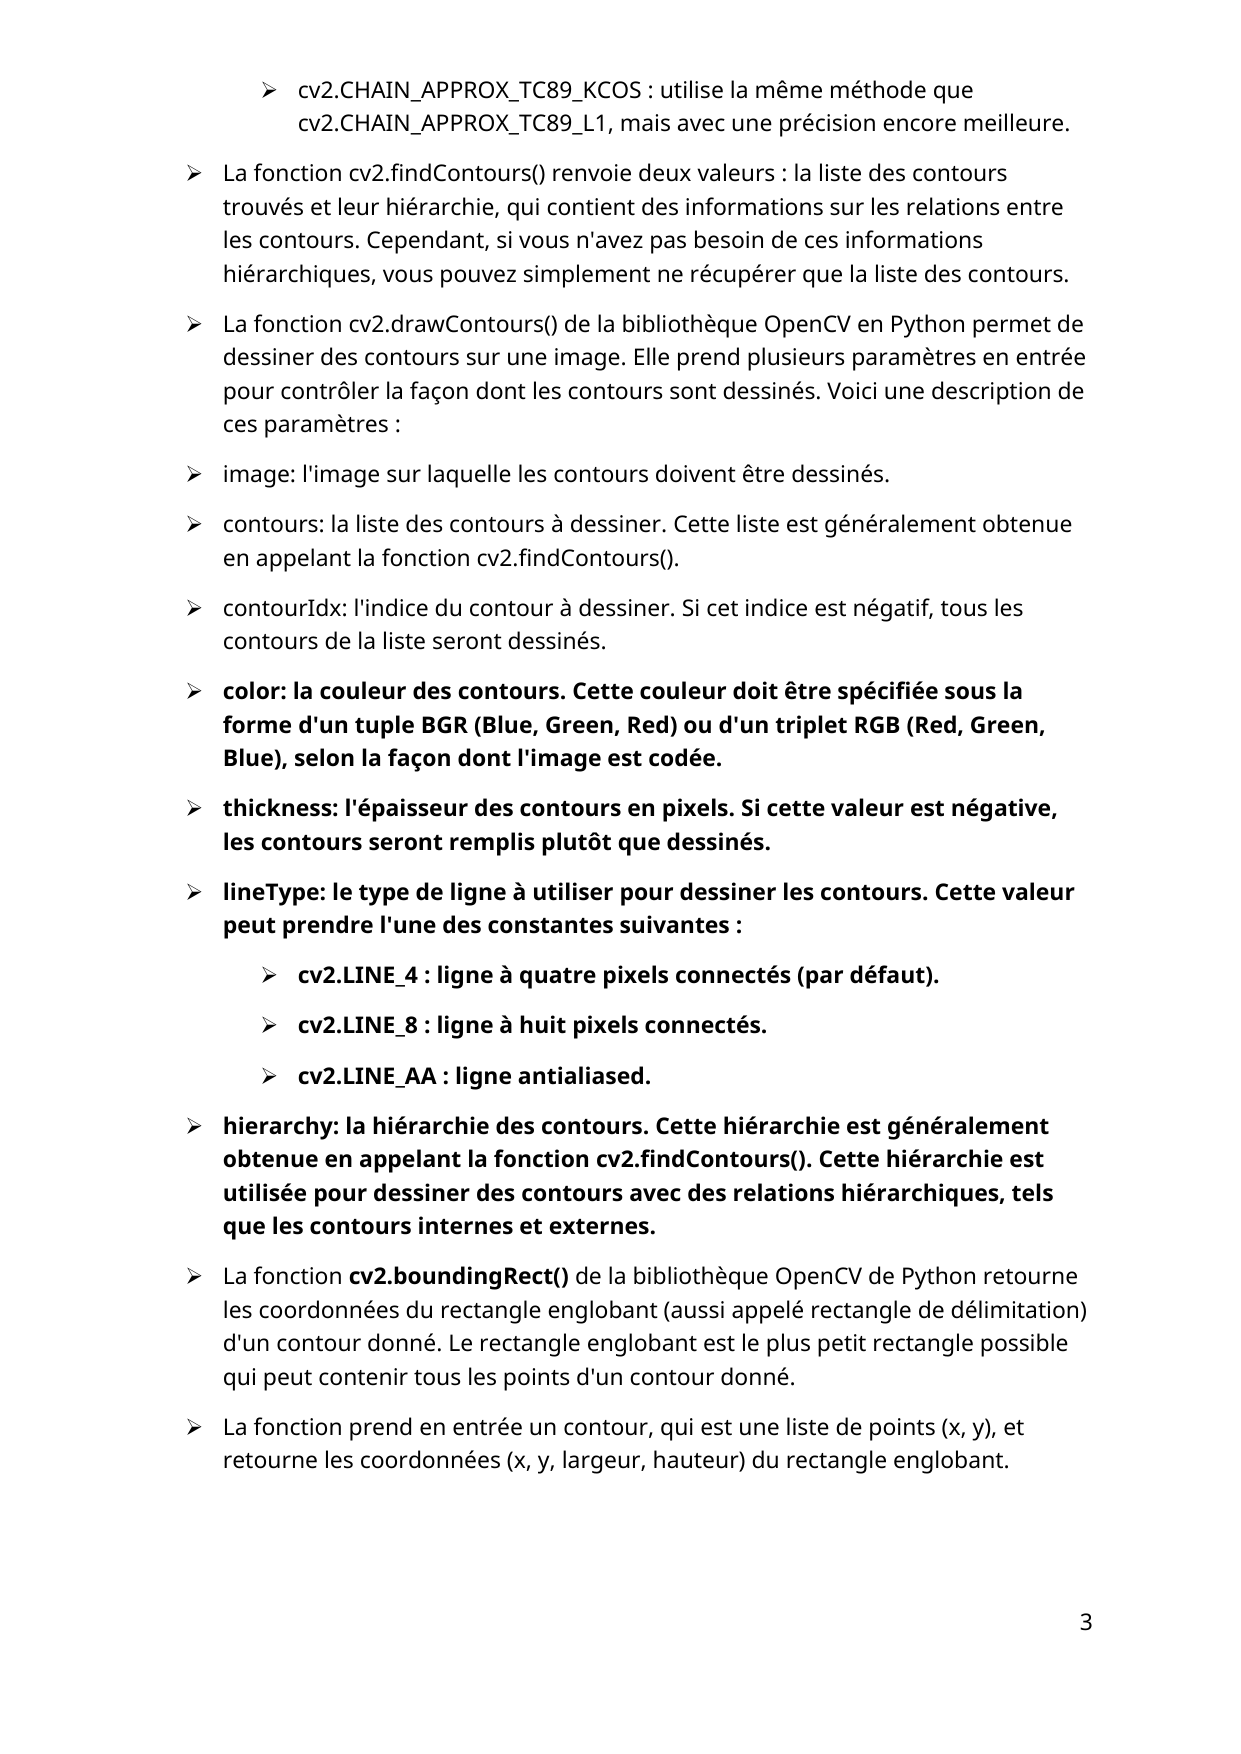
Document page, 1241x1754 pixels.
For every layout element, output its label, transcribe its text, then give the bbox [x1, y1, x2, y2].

list thickness: l'épaisseur des contours en pixels. Si cette valeur est négative, les contours seront remplis plutôt que dessinés. [185, 792, 1093, 857]
list cv2.LINE_8 : ligne à huit pixels connectés. [260, 1009, 1093, 1041]
list cv2.CHAIN_APPROX_TC89_KCOS : utilise la même méthode que cv2.CHAIN_APPROX_TC89_L1, mais avec une précision encore meilleure. [260, 74, 1093, 138]
list lineType: le type de ligne à utiliser pour dessiner les contours. Cette valeur peut prendre l'une des constantes suivantes : [185, 876, 1093, 941]
list La fonction cv2.boundingRect() de la bibliothèque OpenCV de Python retourne les coordonnées du rectangle englobant (aussi appelé rectangle de délimitation) d'un contour donné. Le rectangle englobant est le plus petit rectangle possible qui peut contenir tous les points d'un contour donné. [185, 1260, 1093, 1392]
list color: la couleur des contours. Cette couleur doit être spécifiée sous la forme d'un tuple BGR (Blue, Green, Red) ou d'un triplet RGB (Red, Green, Blue), selon la façon dont l'image est codée. [185, 675, 1093, 773]
list contours: la liste des contours à dessiner. Cette liste est généralement obtenue en appelant la fonction cv2.findContours(). [185, 508, 1093, 573]
list La fonction cv2.findContours() renvoie deux valeurs : la liste des contours trouvés et leur hiérarchie, qui contient des informations sur les relations entre les contours. Cependant, si vous n'avez pas besoin de ces informations hiérarchiques, vous pouvez simplement ne récupérer que la liste des contours. [185, 157, 1093, 289]
list contourIdx: l'indice du contour à dessiner. Si cet indice est négatif, tous les contours de la liste seront dessinés. [185, 592, 1093, 656]
list cv2.LINE_AA : ligne antialiased. [260, 1059, 1093, 1091]
list cv2.LINE_4 : ligne à quatre pixels connectés (par défaut). [260, 959, 1093, 991]
list hierarchy: la hiérarchie des contours. Cette hiérarchie est généralement obtenue en appelant la fonction cv2.findContours(). Cette hiérarchie est utilisée pour dessiner des contours avec des relations hiérarchiques, tels que les contours internes et externes. [185, 1110, 1093, 1241]
list La fonction prend en entrée un contour, qui est une liste de points (x, y), et retourne les coordonnées (x, y, largeur, hauteur) du rectangle englobant. [185, 1411, 1093, 1475]
list image: l'image sur laquelle les contours doivent être dessinés. [185, 458, 1093, 489]
list La fonction cv2.drawContours() de la bibliothèque OpenCV en Python permet de dessiner des contours sur une image. Elle prend plusieurs paramètres en entrée pour contrôler la façon dont les contours sont dessinés. Voici une description de ces paramètres : [185, 308, 1093, 439]
